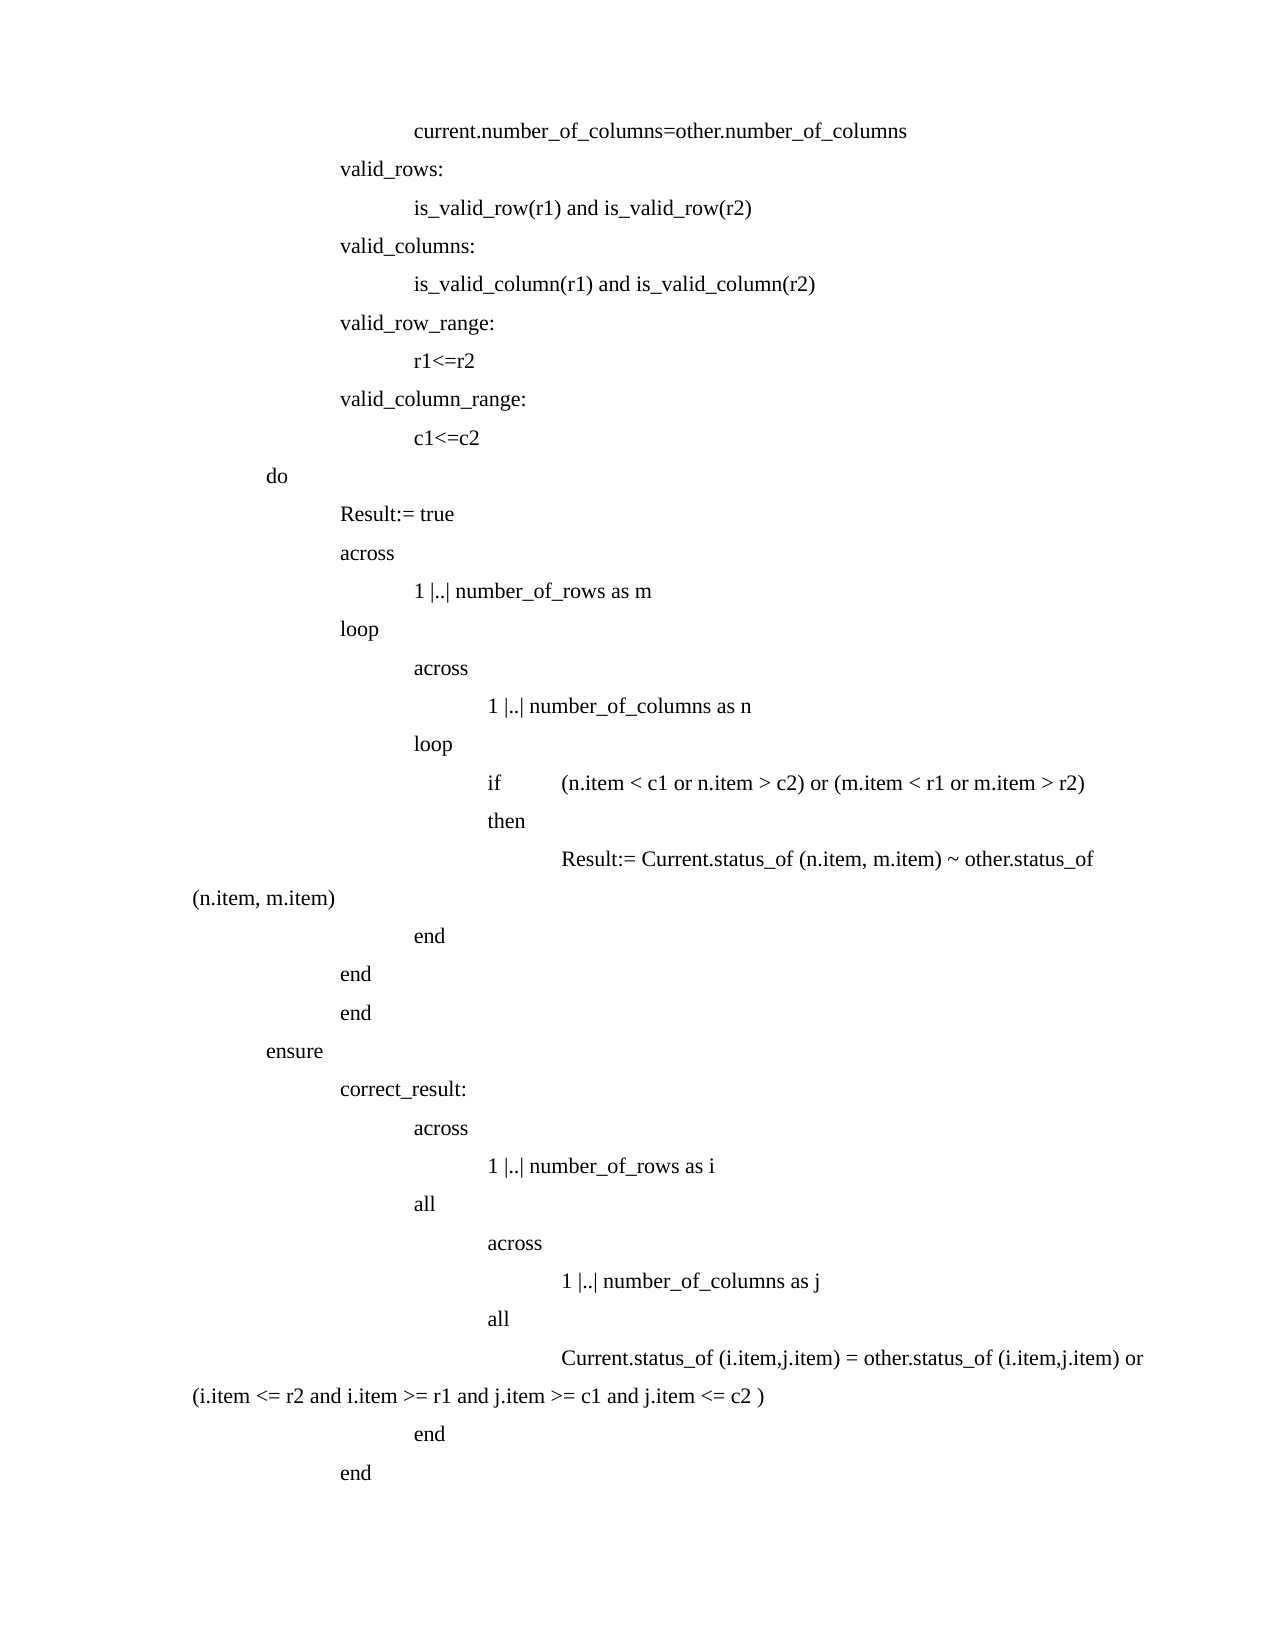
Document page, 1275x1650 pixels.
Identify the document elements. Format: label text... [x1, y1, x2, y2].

text end [118, 961, 1157, 1000]
text loop [118, 616, 1157, 655]
text Result:= true [118, 501, 1157, 540]
text is_valid_row(r1) and is_valid_row(r2) [118, 195, 1157, 233]
text end [118, 923, 1157, 961]
text end [118, 1000, 1157, 1038]
text 1 |..| number_of_rows as i [118, 1153, 1157, 1191]
text Result:= Current.status_of (n.item, m.item) ~ other.status_of (n.item, m.item) [118, 846, 1157, 923]
text valid_column_range: [118, 386, 1157, 425]
text end [118, 1460, 1157, 1498]
text across [118, 655, 1157, 693]
text loop [118, 731, 1157, 770]
text if (n.item < c1 or n.item > c2) or (m.item < r1 or m.item > r2) [118, 770, 1157, 808]
text across [118, 1230, 1157, 1268]
text 1 |..| number_of_rows as m [118, 578, 1157, 616]
text across [118, 1115, 1157, 1153]
text Current.status_of (i.item,j.item) = other.status_of (i.item,j.item) or (i.item <= r2 and i.item >= r1 and j.item >= c1 and j.item <= c2 ) [118, 1345, 1157, 1421]
text valid_rows: [118, 156, 1157, 195]
text valid_row_range: [118, 310, 1157, 348]
text c1<=c2 [118, 425, 1157, 463]
text 1 |..| number_of_columns as n [118, 693, 1157, 731]
text r1<=r2 [118, 348, 1157, 386]
text then [118, 808, 1157, 846]
text is_valid_column(r1) and is_valid_column(r2) [118, 271, 1157, 310]
text ensure [118, 1038, 1157, 1076]
text across [118, 540, 1157, 578]
text all [118, 1191, 1157, 1230]
text all [118, 1306, 1157, 1345]
text do [118, 463, 1157, 501]
text current.number_of_columns=other.number_of_columns [118, 118, 1157, 156]
text correct_result: [118, 1076, 1157, 1115]
text 1 |..| number_of_columns as j [118, 1268, 1157, 1306]
text valid_columns: [118, 233, 1157, 271]
text end [118, 1421, 1157, 1460]
